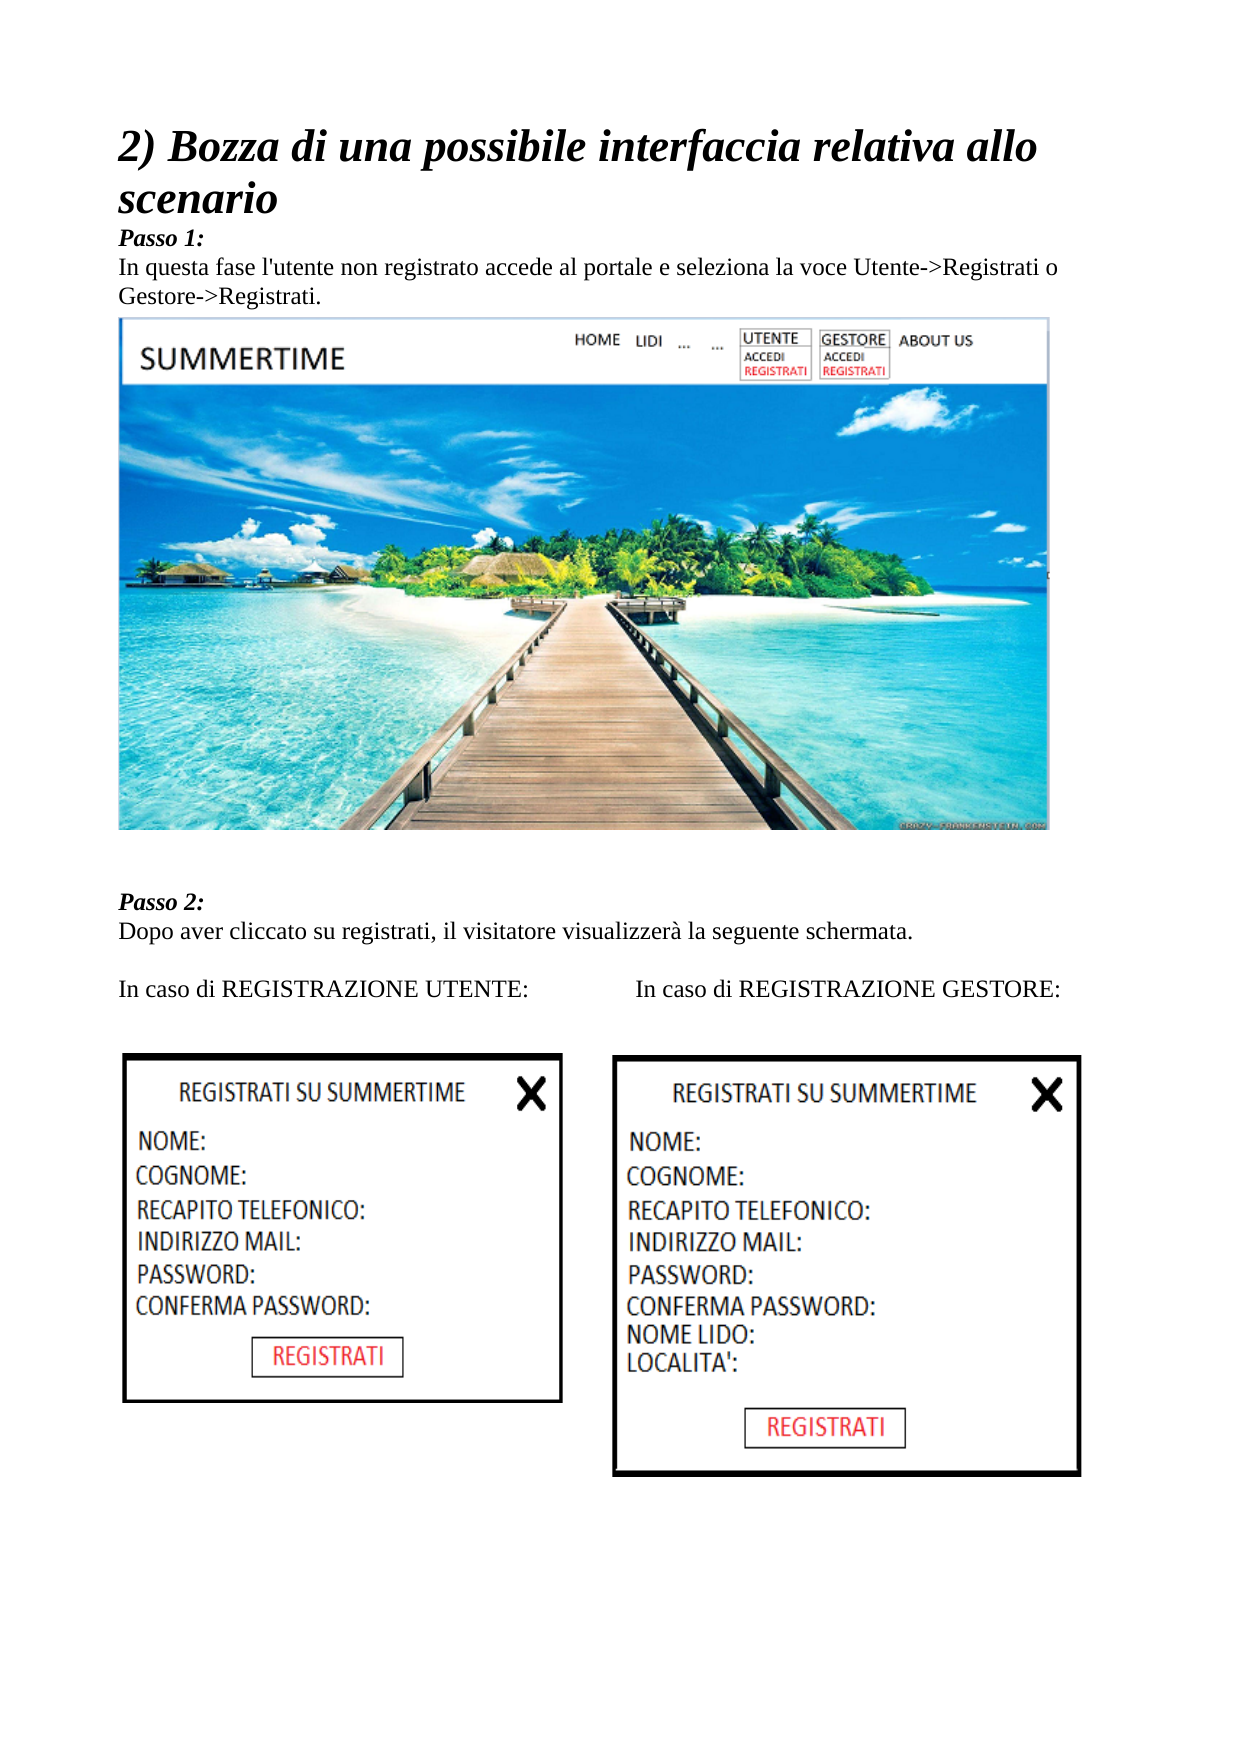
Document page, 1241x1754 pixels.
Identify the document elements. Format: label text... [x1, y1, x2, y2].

picture [612, 1055, 1082, 1477]
text In caso di REGISTRAZIONE UTENTE: In caso di REGISTRAZIONE GESTORE: [118, 974, 1122, 1002]
text Passo 1: [118, 223, 1122, 252]
text In questa fase l'utente non registrato accede al portale e seleziona la voce Utente->Registrati o Gestore->Registrati. [118, 252, 1122, 310]
text Dopo aver cliccato su registrati, il visitatore visualizzerà la seguente schermata. [118, 916, 1122, 945]
text Passo 2: [118, 887, 1122, 916]
text 2) Bozza di una possibile interfaccia relativa allo scenario [118, 118, 1122, 223]
picture [122, 1053, 563, 1403]
picture [118, 317, 1050, 830]
